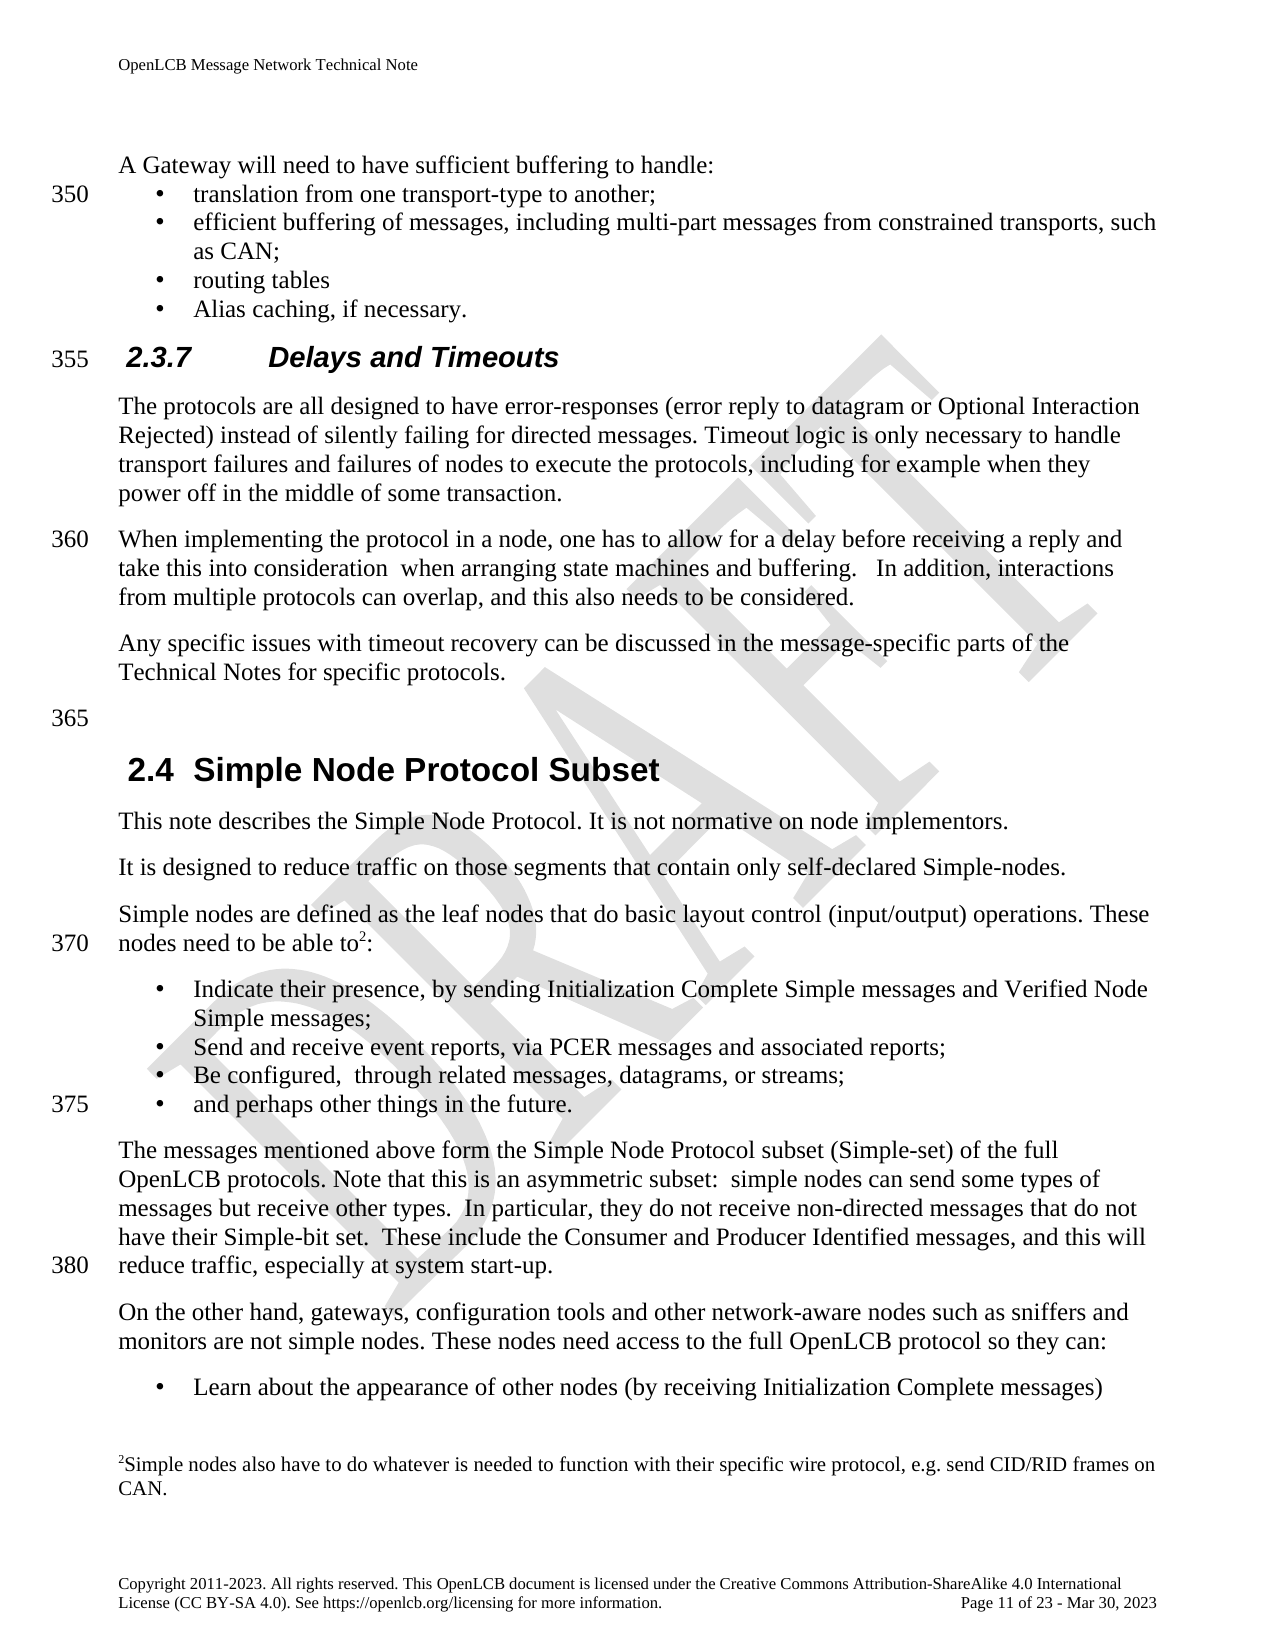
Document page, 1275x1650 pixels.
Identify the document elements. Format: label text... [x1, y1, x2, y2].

list Send and receive event reports, via PCER messages and associated reports; [205, 1032, 387, 1060]
text A Gateway will need to have sufficient buffering to handle: [118, 150, 1157, 179]
list and perhaps other things in the future. [249, 1089, 439, 1118]
text This note describes the Simple Node Protocol. It is not normative on node implementors. [766, 806, 875, 835]
text The messages mentioned above form the Simple Node Protocol subset (Simple-set) of the full OpenLCB protocols. Note that this is an asymmetric subset: simple nodes can send some types of messages but receive other types. In particular, they do not receive non-directed messages that do not have their Simple-bit set. These include the Consumer and Producer Identified messages, and this will reduce traffic, especially at system start-up. [118, 1136, 394, 1279]
subtitle Simple Node Protocol Subset [870, 750, 1157, 788]
list Be configured, through related messages, datagrams, or streams; [549, 1060, 1157, 1089]
list and perhaps other things in the future. [594, 1089, 1157, 1118]
text The protocols are all designed to have error-responses (error reply to datagram or Optional Interaction Rejected) instead of silently failing for directed messages. Timeout logic is only necessary to handle transport failures and failures of nodes to execute the protocols, including for example when they power off in the middle of some transaction. [844, 391, 1157, 506]
text It is designed to reduce traffic on those segments that contain only self-declared Simple-nodes. [831, 852, 1157, 881]
text Simple nodes are defined as the leaf nodes that do basic layout control (input/output) operations. These nodes need to be able to: [530, 899, 695, 956]
list Alias caching, if necessary. [156, 294, 1157, 322]
text It is designed to reduce traffic on those segments that contain only self-declared Simple-nodes. [497, 852, 647, 881]
text The protocols are all designed to have error-responses (error reply to datagram or Optional Interaction Rejected) instead of silently failing for directed messages. Timeout logic is only necessary to handle transport failures and failures of nodes to execute the protocols, including for example when they power off in the middle of some transaction. [118, 391, 823, 506]
subtitle Simple Node Protocol Subset [678, 750, 862, 788]
text This note describes the Simple Node Protocol. It is not normative on node implementors. [619, 806, 698, 835]
text Simple nodes are defined as the leaf nodes that do basic layout control (input/output) operations. These nodes need to be able to: [388, 899, 509, 956]
list Be configured, through related messages, datagrams, or streams; [435, 1060, 532, 1089]
list Send and receive event reports, via PCER messages and associated reports; [408, 1032, 503, 1060]
text It is designed to reduce traffic on those segments that contain only self-declared Simple-nodes. [118, 852, 362, 881]
list Be configured, through related messages, datagrams, or streams; [220, 1060, 415, 1089]
text The messages mentioned above form the Simple Node Protocol subset (Simple-set) of the full OpenLCB protocols. Note that this is an asymmetric subset: simple nodes can send some types of messages but receive other types. In particular, they do not receive non-directed messages that do not have their Simple-bit set. These include the Consumer and Producer Identified messages, and this will reduce traffic, especially at system start-up. [296, 1136, 468, 1258]
list routing tables [156, 265, 1157, 294]
subtitle Simple Node Protocol Subset [118, 750, 587, 788]
text The messages mentioned above form the Simple Node Protocol subset (Simple-set) of the full OpenLCB protocols. Note that this is an asymmetric subset: simple nodes can send some types of messages but receive other types. In particular, they do not receive non-directed messages that do not have their Simple-bit set. These include the Consumer and Producer Identified messages, and this will reduce traffic, especially at system start-up. [434, 1136, 1157, 1279]
subtitle Delays and Timeouts [118, 340, 874, 374]
list translation from one transport-type to another; [156, 179, 1157, 207]
text The protocols are all designed to have error-responses (error reply to datagram or Optional Interaction Rejected) instead of silently failing for directed messages. Timeout logic is only necessary to handle transport failures and failures of nodes to execute the protocols, including for example when they power off in the middle of some transaction. [781, 432, 898, 506]
text On the other hand, gateways, configuration tools and other network-aware nodes such as sniffers and monitors are not simple nodes. These nodes need access to the full OpenLCB protocol so they can: [118, 1297, 1157, 1354]
list Indicate their presence, by sending Initialization Complete Simple messages and Verified Node Simple messages; [680, 974, 1157, 1032]
text It is designed to reduce traffic on those segments that contain only self-declared Simple-nodes. [665, 852, 807, 881]
list efficient buffering of messages, including multi-part messages from constrained transports, such as CAN; [156, 207, 1157, 265]
text Simple nodes are defined as the leaf nodes that do basic layout control (input/output) operations. These nodes need to be able to: [680, 899, 1157, 956]
text This note describes the Simple Node Protocol. It is not normative on node implementors. [877, 806, 1157, 835]
list Indicate their presence, by sending Initialization Complete Simple messages and Verified Node Simple messages; [592, 974, 706, 1008]
list Indicate their presence, by sending Initialization Complete Simple messages and Verified Node Simple messages; [218, 1002, 354, 1032]
subtitle [888, 340, 1157, 374]
list Learn about the appearance of other nodes (by receiving Initialization Complete messages) [156, 1372, 1157, 1401]
list Indicate their presence, by sending Initialization Complete Simple messages and Verified Node Simple messages; [492, 978, 639, 1032]
text Simple nodes are defined as the leaf nodes that do basic layout control (input/output) operations. These nodes need to be able to: [118, 899, 399, 956]
subtitle Simple Node Protocol Subset [583, 750, 676, 788]
text When implementing the protocol in a node, one has to allow for a delay before receiving a reply and take this into consideration when arranging state machines and buffering. In addition, interactions from multiple protocols can overlap, and this also needs to be considered. [962, 524, 1157, 610]
list and perhaps other things in the future. [156, 1089, 233, 1118]
list Send and receive event reports, via PCER messages and associated reports; [521, 1032, 1157, 1060]
text Any specific issues with timeout recovery can be discussed in the message-specific parts of the Technical Notes for specific protocols. [805, 628, 1157, 686]
text Any specific issues with timeout recovery can be discussed in the message-specific parts of the Technical Notes for specific protocols. [748, 628, 826, 667]
list Indicate their presence, by sending Initialization Complete Simple messages and Verified Node Simple messages; [156, 974, 253, 1032]
list and perhaps other things in the future. [459, 1089, 561, 1118]
text When implementing the protocol in a node, one has to allow for a delay before receiving a reply and take this into consideration when arranging state machines and buffering. In addition, interactions from multiple protocols can overlap, and this also needs to be considered. [118, 524, 690, 610]
text Simple nodes also have to do whatever is needed to function with their specific wire protocol, e.g. send CID/RID frames on CAN. [118, 1452, 1157, 1500]
text When implementing the protocol in a node, one has to allow for a delay before receiving a reply and take this into consideration when arranging state machines and buffering. In addition, interactions from multiple protocols can overlap, and this also needs to be considered. [685, 524, 1002, 610]
text Any specific issues with timeout recovery can be discussed in the message-specific parts of the Technical Notes for specific protocols. [118, 628, 760, 686]
list Indicate their presence, by sending Initialization Complete Simple messages and Verified Node Simple messages; [321, 974, 475, 1032]
text It is designed to reduce traffic on those segments that contain only self-declared Simple-nodes. [370, 852, 479, 881]
text This note describes the Simple Node Protocol. It is not normative on node implementors. [118, 806, 617, 835]
